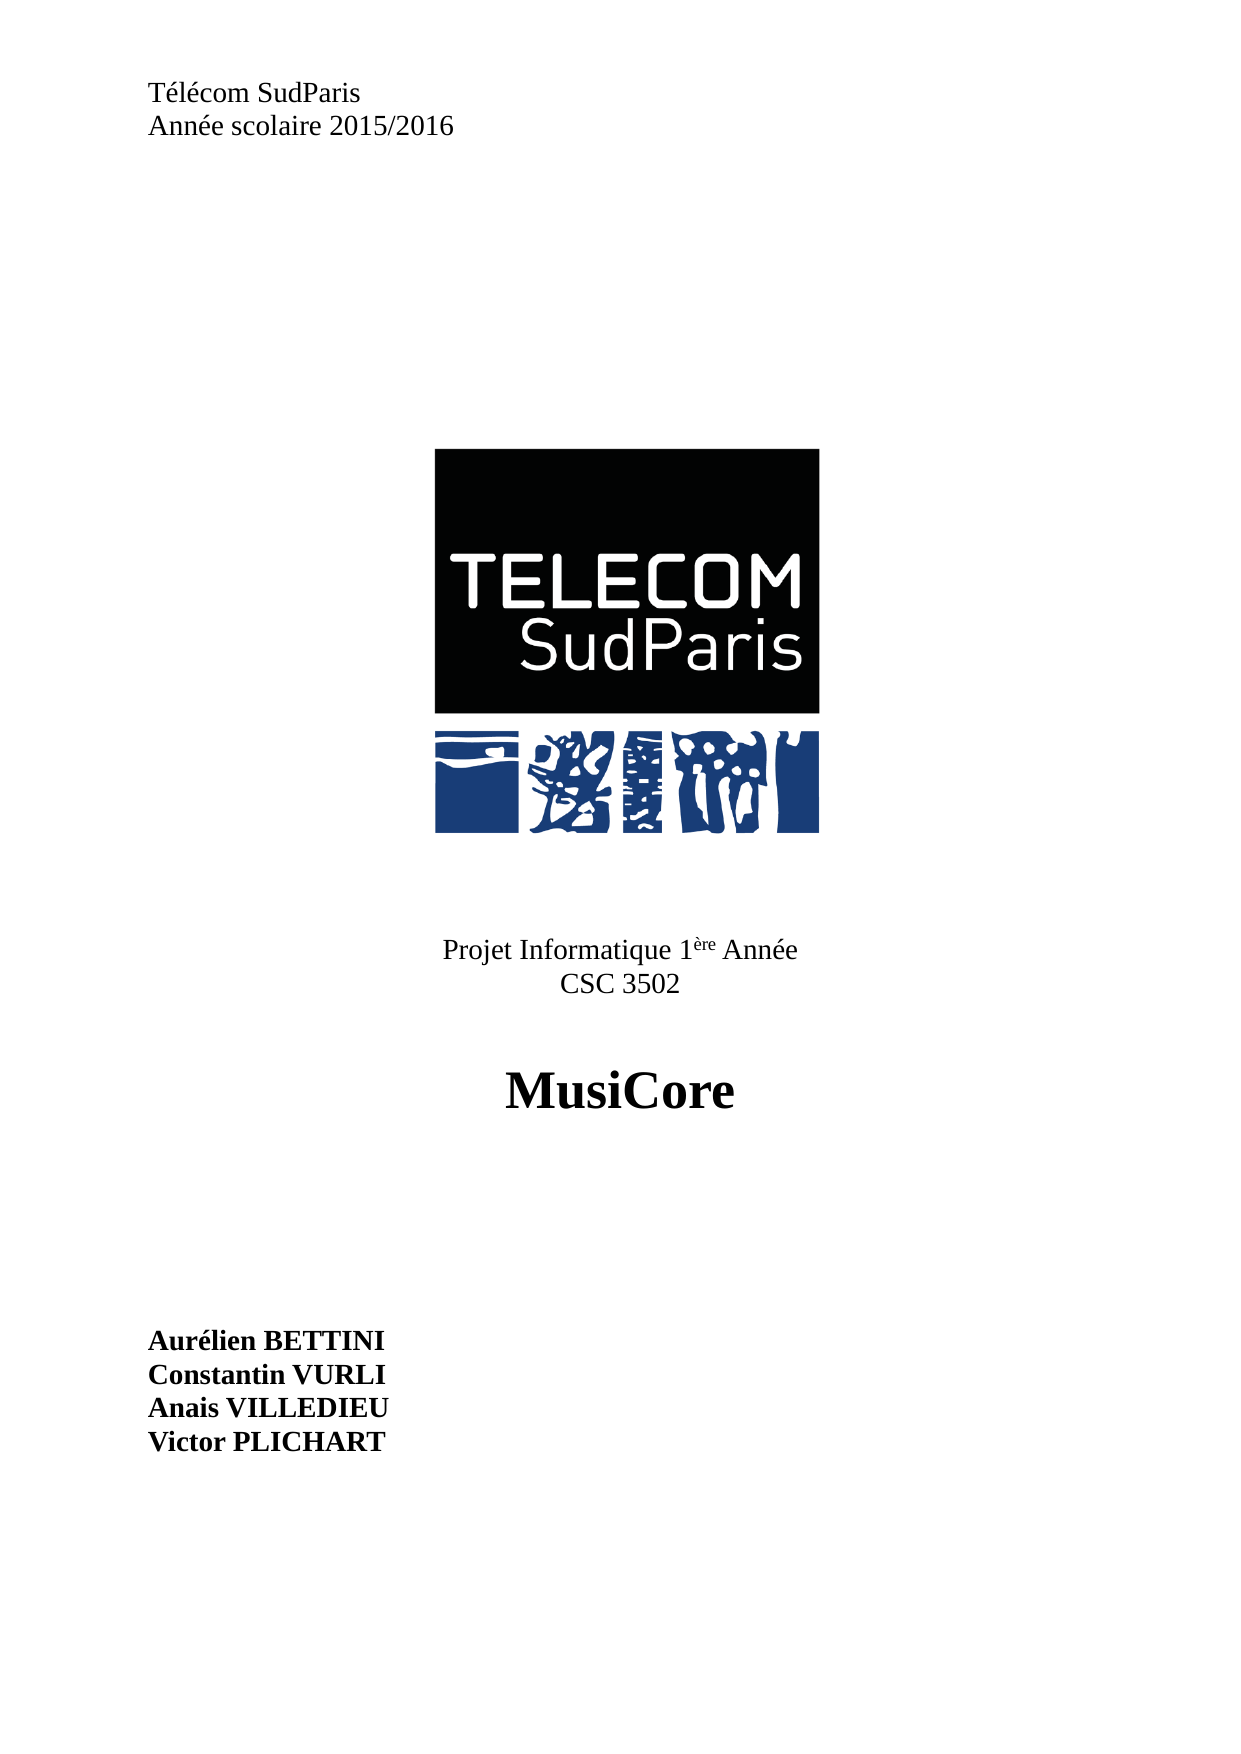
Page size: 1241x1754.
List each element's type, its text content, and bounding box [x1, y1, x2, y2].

text Anais VILLEDIEU [148, 1391, 1092, 1424]
text Télécom SudParis [148, 75, 1092, 108]
text MusiCore [148, 1058, 1092, 1120]
text Constantin VURLI [148, 1357, 1092, 1391]
text Année scolaire 2015/2016 [148, 108, 1092, 142]
text Aurélien BETTINI [148, 1323, 1092, 1357]
text Victor PLICHART [148, 1424, 1092, 1458]
text Projet Informatique 1ère Année CSC 3502 [148, 932, 1092, 999]
